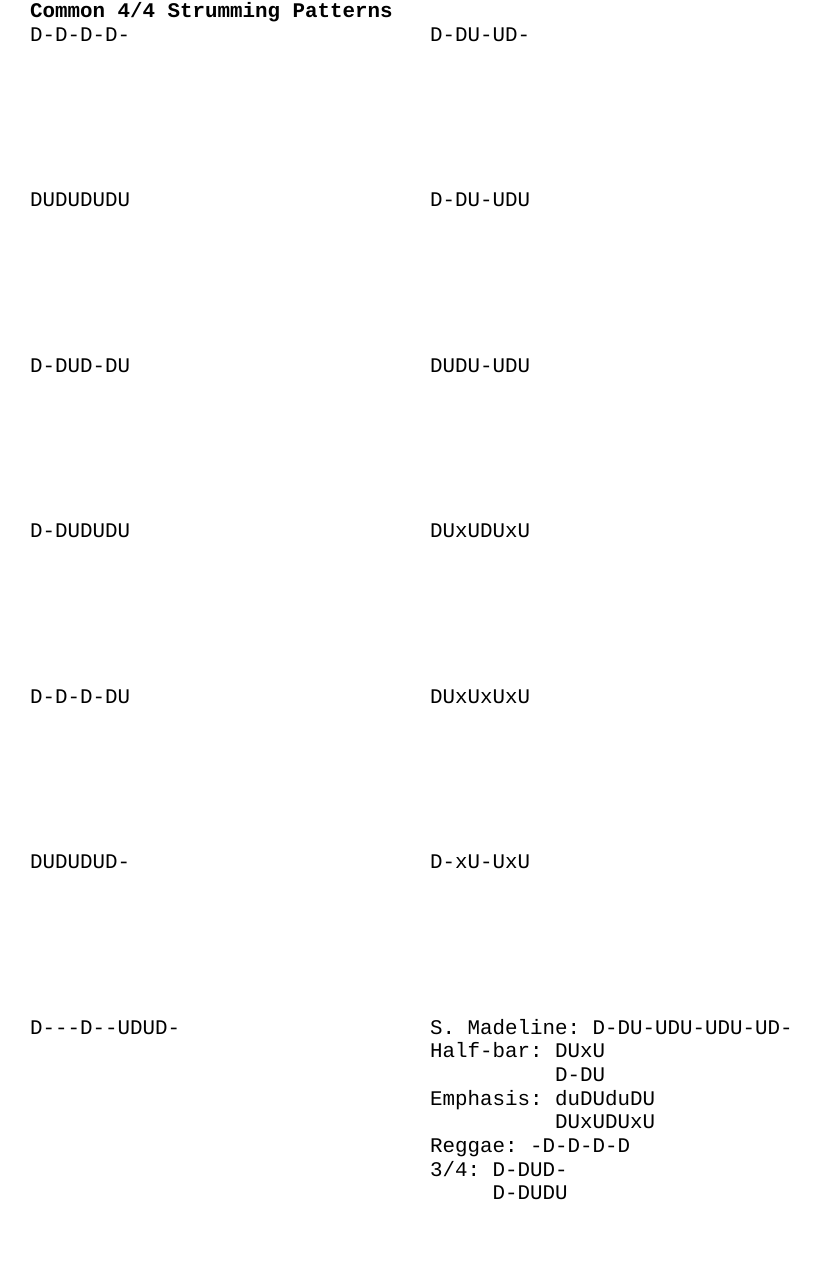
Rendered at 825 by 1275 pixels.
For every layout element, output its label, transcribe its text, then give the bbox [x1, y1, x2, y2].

text D-DUDU [30, 1182, 806, 1206]
text D-D-D-DU DUxUxUxU [30, 686, 806, 709]
text D-DUDUDU DUxUDUxU [30, 520, 806, 544]
text Reggae: -D-D-D-D [30, 1135, 806, 1159]
text Common 4/4 Strumming Patterns [30, 0, 806, 24]
text D-D-D-D- D-DU-UD- [30, 24, 806, 47]
text D-DUD-DU DUDU-UDU [30, 355, 806, 378]
text DUDUDUDU D-DU-UDU [30, 189, 806, 213]
text DUDUDUD- D-xU-UxU [30, 851, 806, 875]
text DUxUDUxU [30, 1111, 806, 1135]
text 3/4: D-DUD- [30, 1159, 806, 1182]
text D-DU [30, 1064, 806, 1088]
text Emphasis: duDUduDU [30, 1088, 806, 1111]
text D---D--UDUD- S. Madeline: D-DU-UDU-UDU-UD- [30, 1017, 806, 1040]
text Half-bar: DUxU [30, 1040, 806, 1064]
